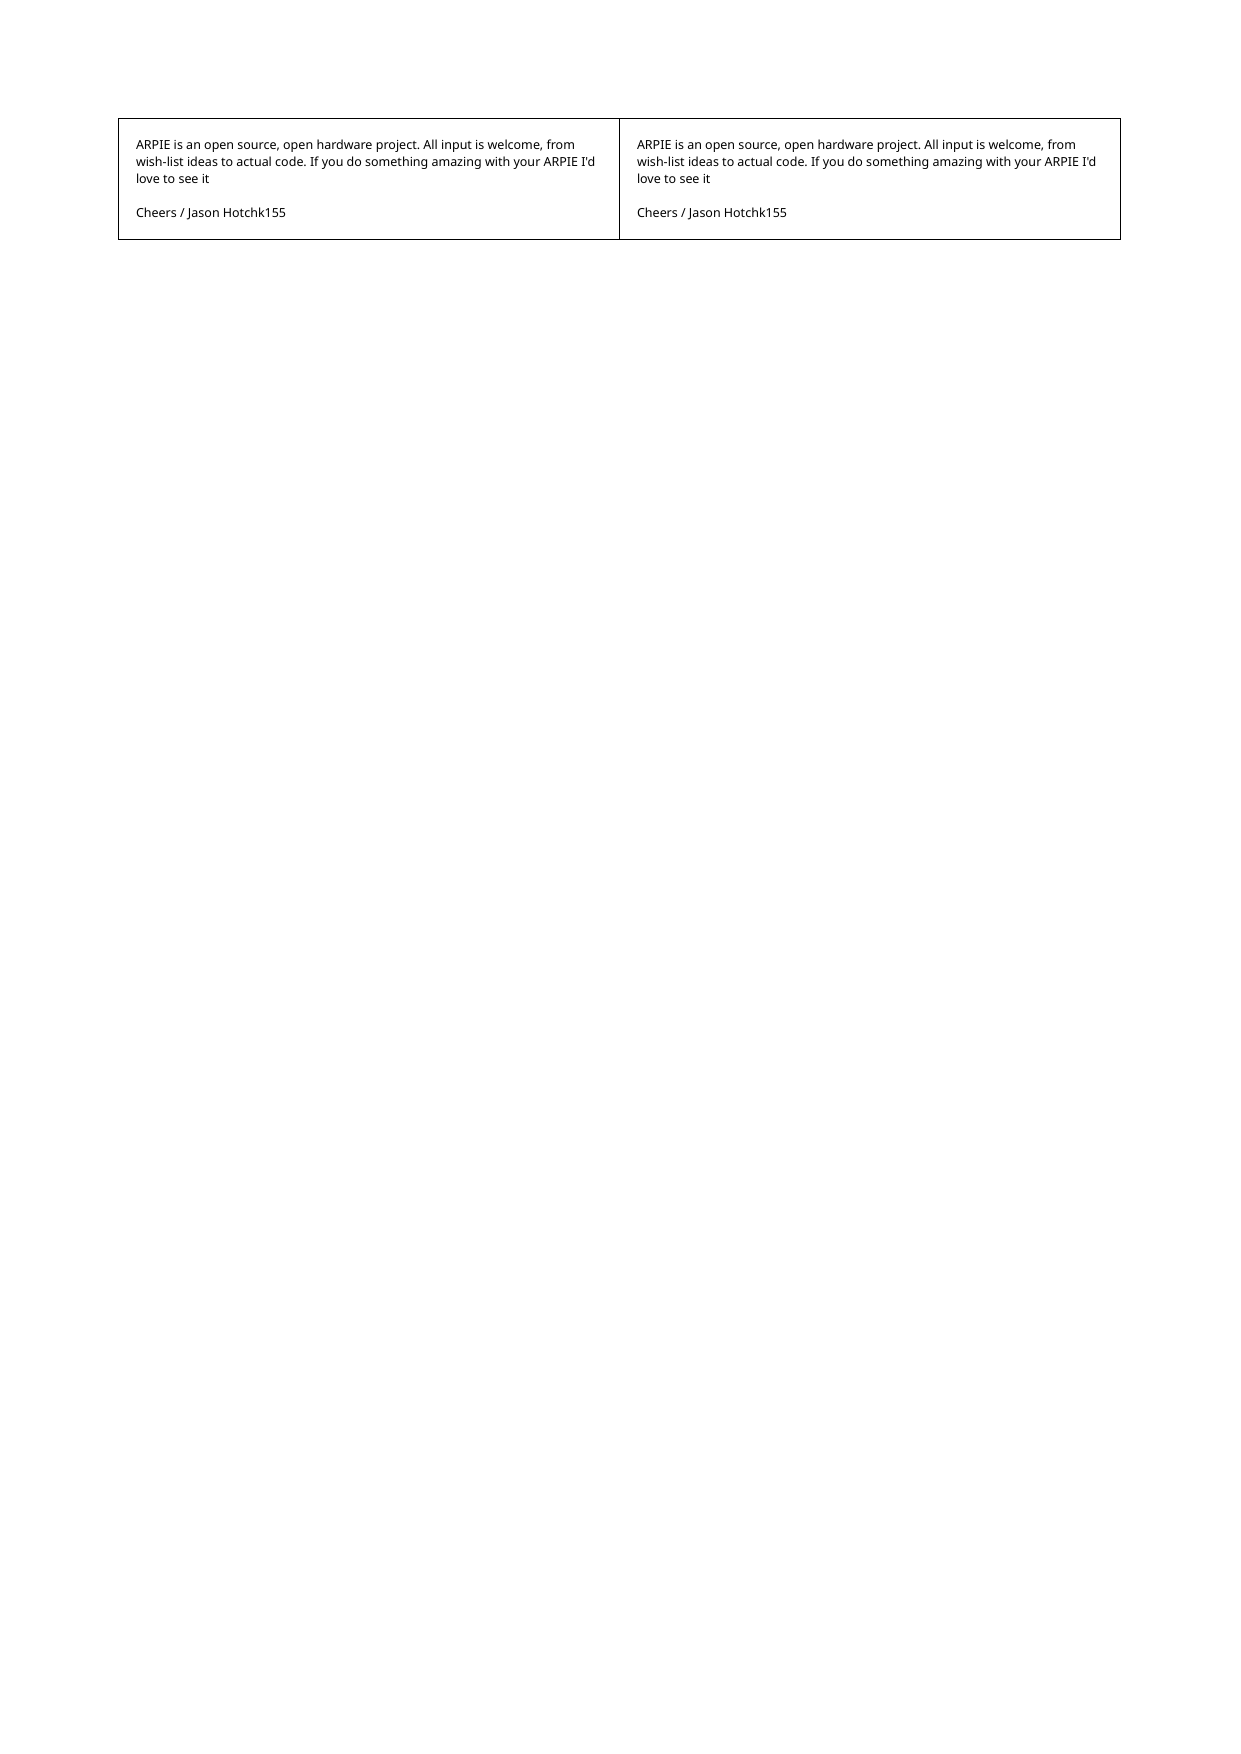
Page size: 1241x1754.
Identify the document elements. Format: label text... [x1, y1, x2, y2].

table_header ARPIE is an open source, open hardware project. All input is welcome, from wish-list ideas to actual code. If you do something amazing with your ARPIE I'd love to see it Cheers / Jason Hotchk155 [620, 119, 1120, 239]
table_header ARPIE is an open source, open hardware project. All input is welcome, from wish-list ideas to actual code. If you do something amazing with your ARPIE I'd love to see it Cheers / Jason Hotchk155 [119, 119, 619, 239]
